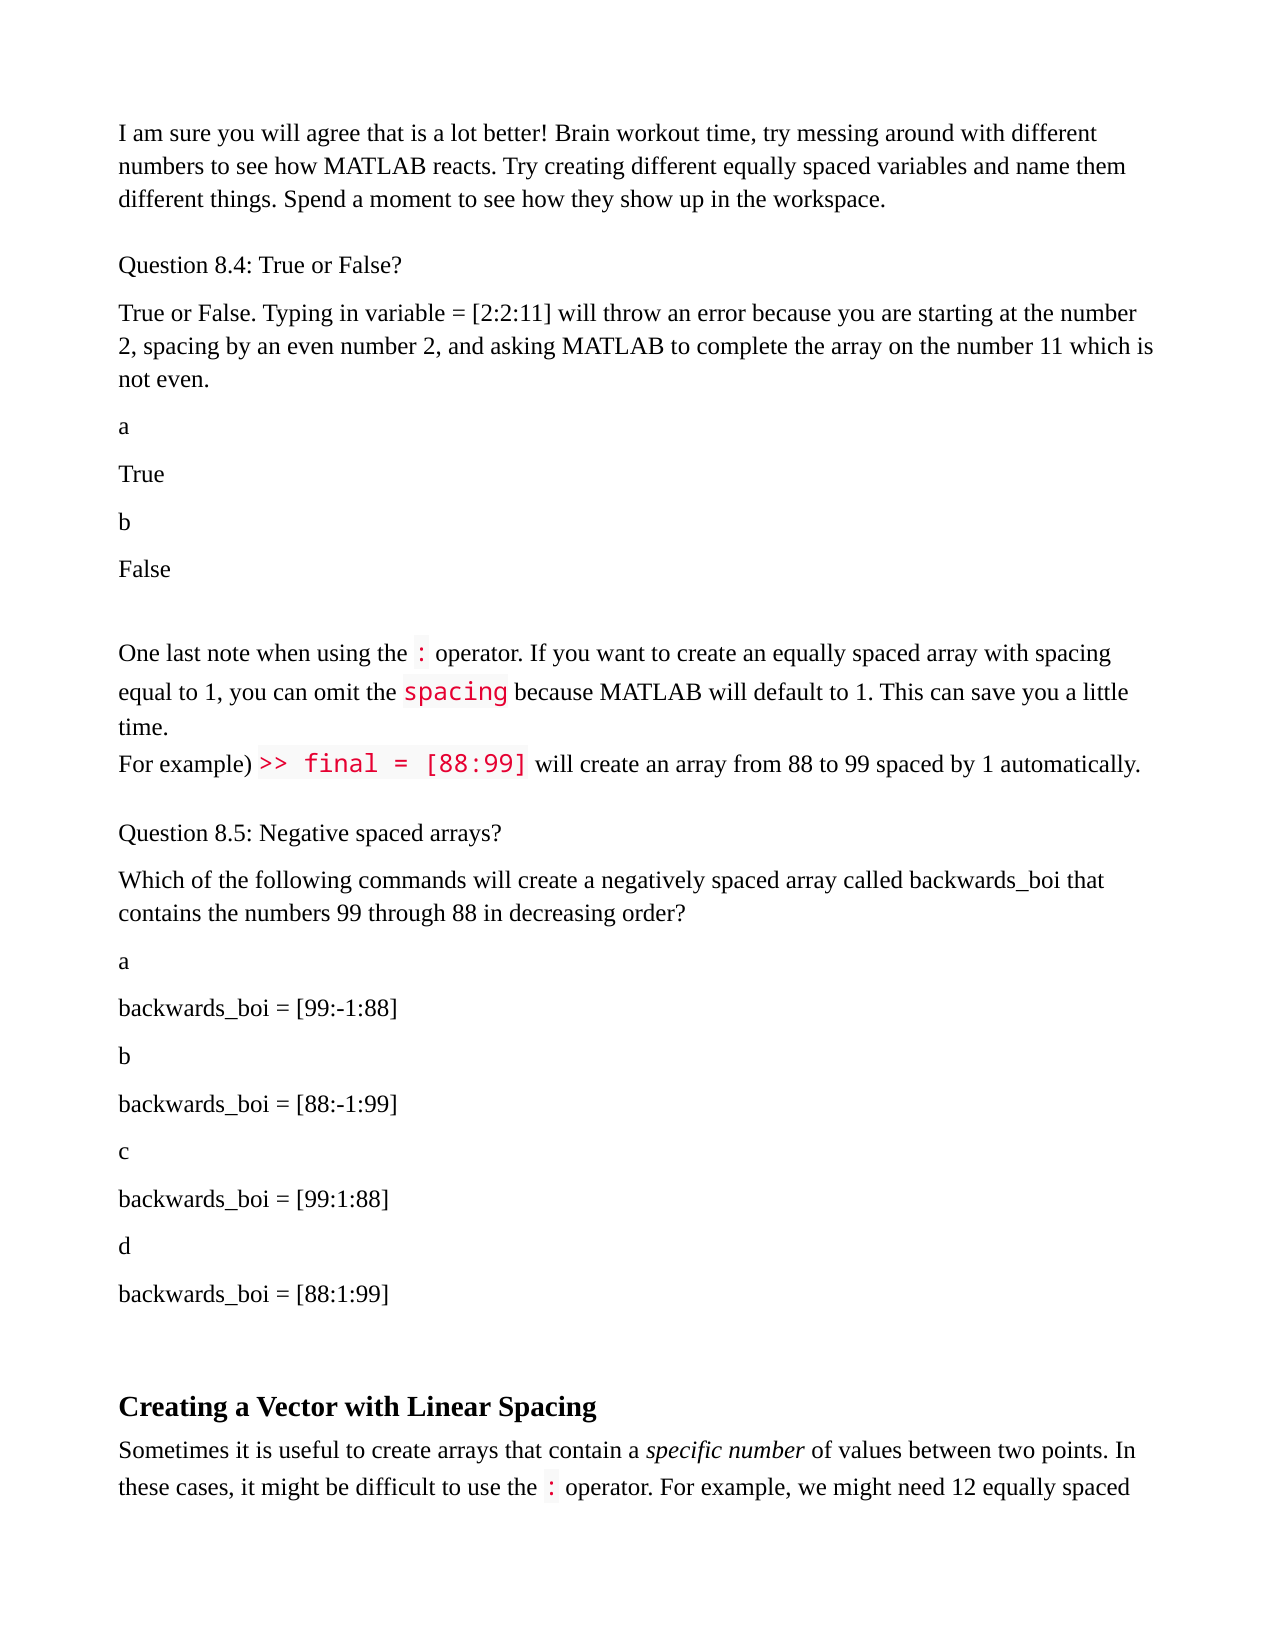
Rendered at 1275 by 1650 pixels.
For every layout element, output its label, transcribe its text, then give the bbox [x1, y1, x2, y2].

text Question 8.5: Negative spaced arrays? [118, 818, 1157, 846]
text False [118, 554, 1157, 583]
text For example) >> final = [88:99] will create an array from 88 to 99 spaced by 1 automatically. [118, 745, 1157, 779]
text d [118, 1231, 1157, 1260]
text Question 8.4: True or False? [118, 250, 1157, 279]
text Which of the following commands will create a negatively spaced array called backwards_boi that contains the numbers 99 through 88 in decreasing order? [118, 865, 1157, 927]
subtitle Creating a Vector with Linear Spacing [118, 1389, 1157, 1422]
text backwards_boi = [88:-1:99] [118, 1089, 1157, 1117]
text backwards_boi = [88:1:99] [118, 1279, 1157, 1308]
text b [118, 1041, 1157, 1070]
text c [118, 1136, 1157, 1165]
text I am sure you will agree that is a lot better! Brain workout time, try messing around with different numbers to see how MATLAB reacts. Try creating different equally spaced variables and name them different things. Spend a moment to see how they show up in the workspace. [118, 118, 1157, 213]
text a [118, 411, 1157, 440]
text a [118, 946, 1157, 974]
text Sometimes it is useful to create arrays that contain a specific number of values between two points. In these cases, it might be difficult to use the : operator. For example, we might need 12 equally spaced [118, 1435, 1157, 1503]
text backwards_boi = [99:1:88] [118, 1184, 1157, 1213]
text True [118, 459, 1157, 488]
text True or False. Typing in variable = [2:2:11] will throw an error because you are starting at the number 2, spacing by an even number 2, and asking MATLAB to complete the array on the number 11 which is not even. [118, 298, 1157, 393]
text One last note when using the : operator. If you want to create an equally spaced array with spacing equal to 1, you can omit the spacing because MATLAB will default to 1. This can save you a little time. [118, 635, 1157, 741]
text b [118, 507, 1157, 535]
text backwards_boi = [99:-1:88] [118, 993, 1157, 1022]
